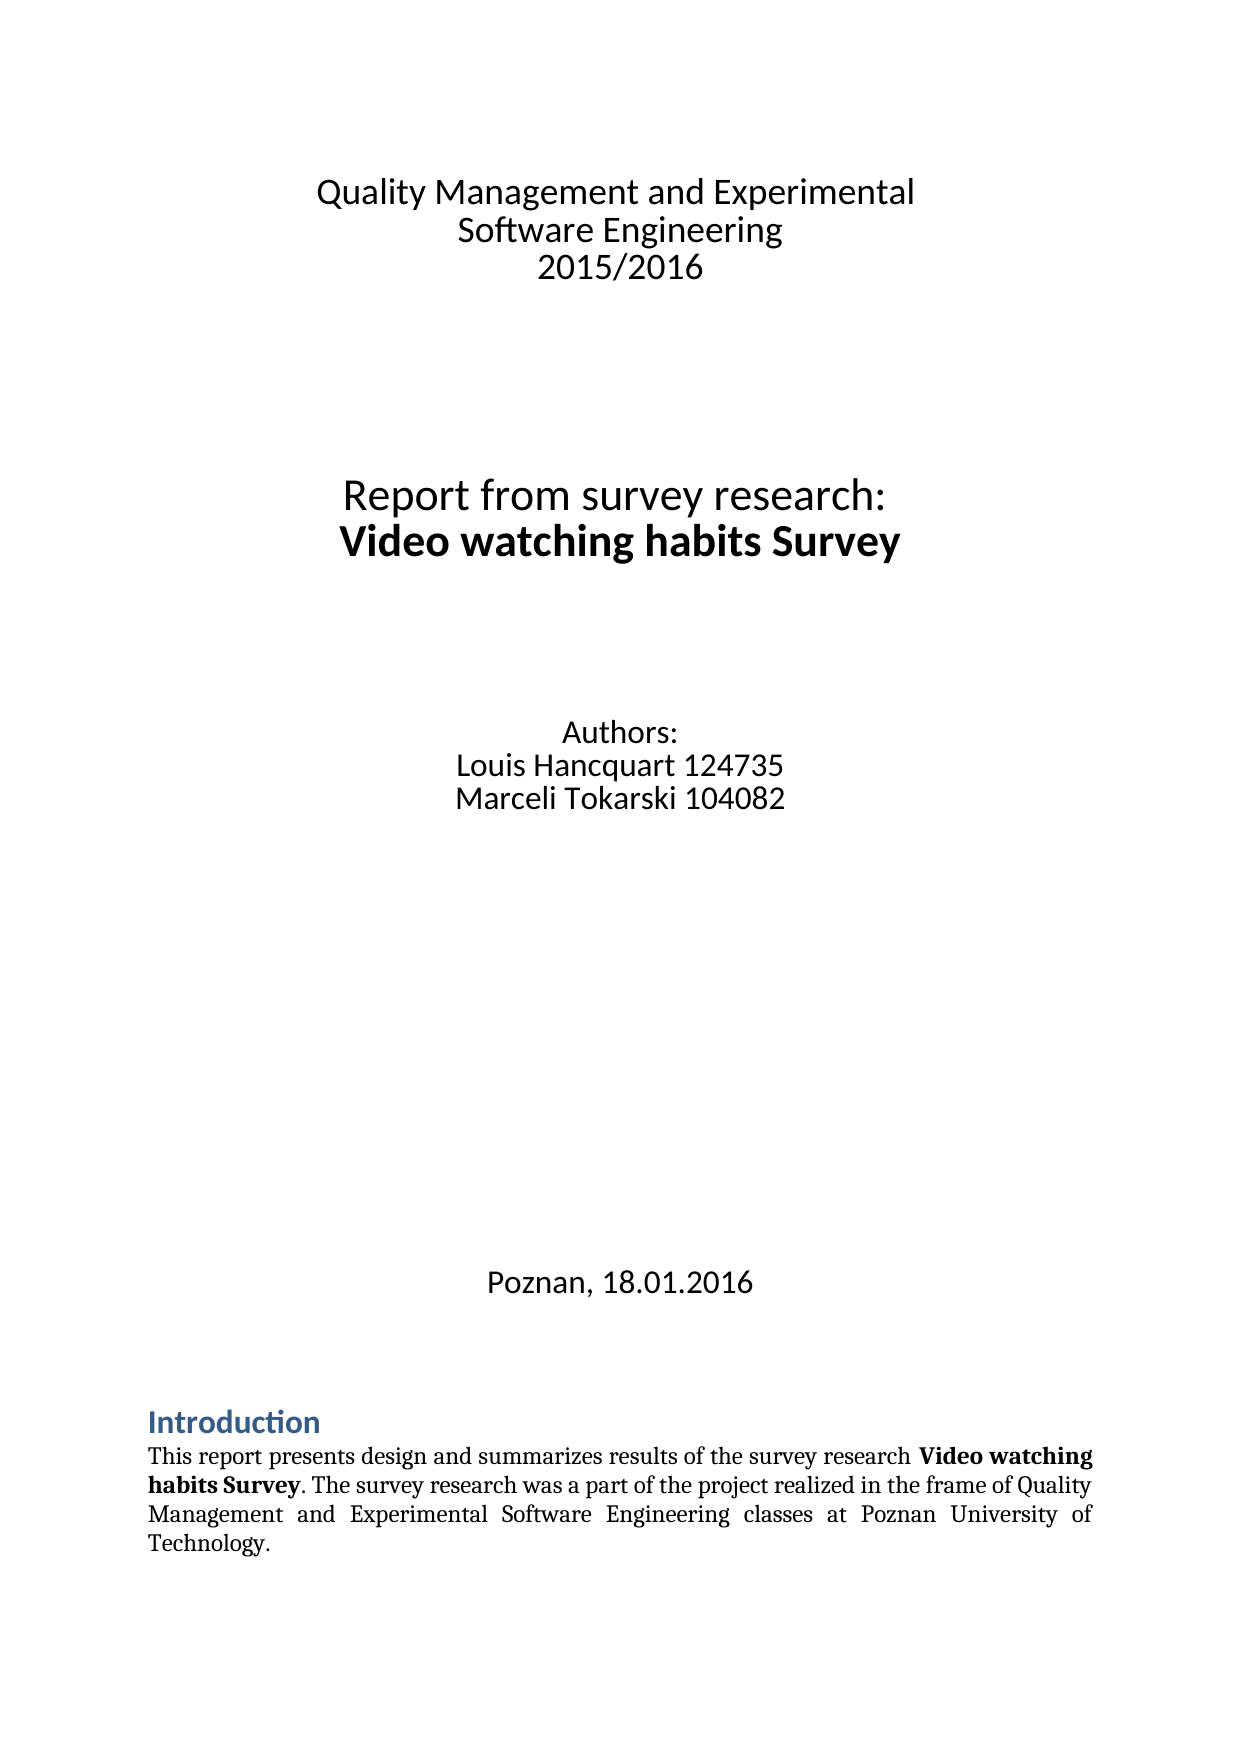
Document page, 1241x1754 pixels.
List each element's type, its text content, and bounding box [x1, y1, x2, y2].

text This report presents design and summarizes results of the survey research Video watching habits Survey. The survey research was a part of the project realized in the frame of Quality Management and Experimental Software Engineering classes at Poznan University of Technology. [148, 1442, 1093, 1557]
text Poznan, 18.01.2016 [148, 1268, 1093, 1301]
text Quality Management and Experimental Software Engineering [148, 176, 1093, 251]
text Louis Hancquart 124735 [148, 751, 1093, 785]
text Authors: [148, 718, 1093, 751]
subtitle Introduction [148, 1409, 1093, 1442]
text 2015/2016 [148, 251, 1093, 289]
text Report from survey research: Video watching habits Survey [148, 476, 1093, 568]
text Marceli Tokarski 104082 [148, 785, 1093, 818]
